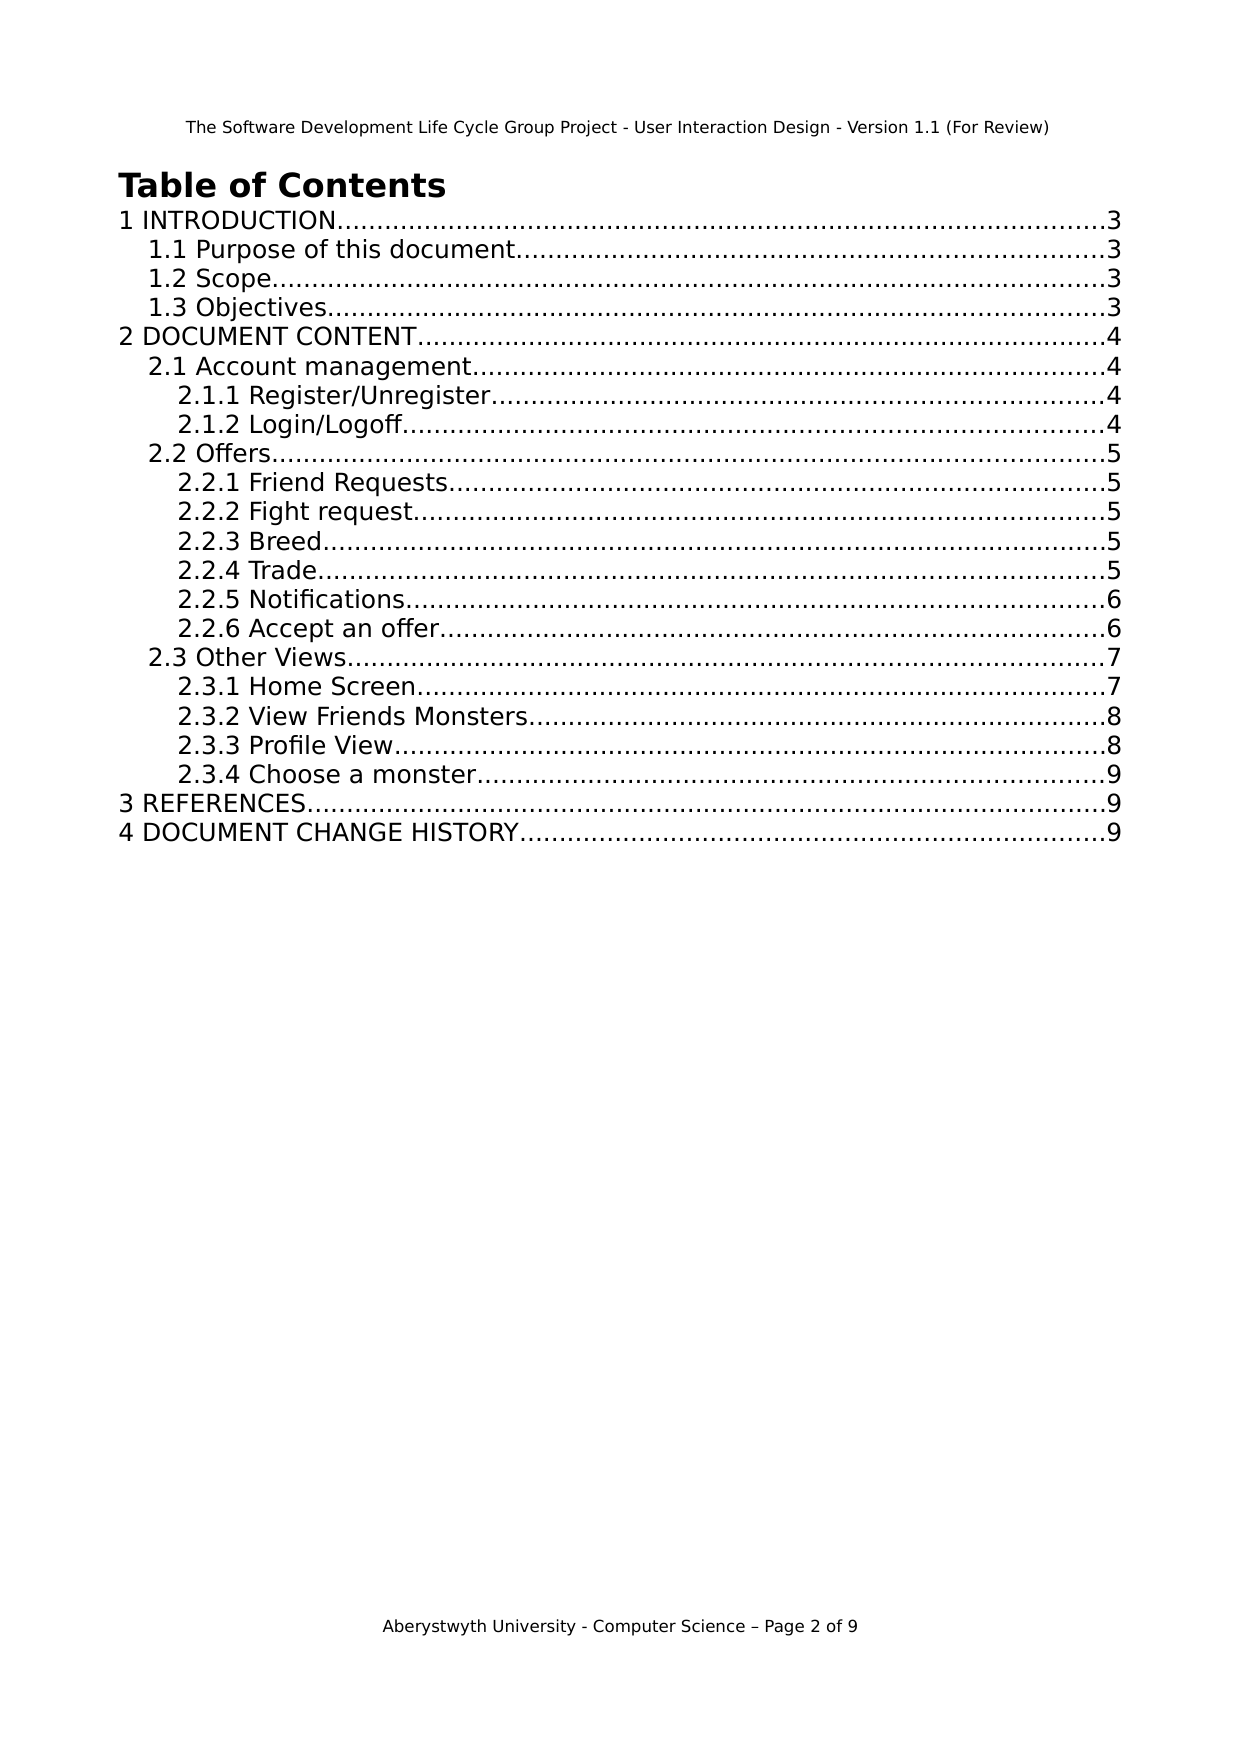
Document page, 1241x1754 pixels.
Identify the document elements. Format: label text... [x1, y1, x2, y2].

text 2.2.2 Fight request 5 [177, 497, 1122, 527]
text 1 INTRODUCTION 3 [118, 206, 1122, 235]
subtitle Table of Contents [118, 167, 1122, 206]
text 2.2 Offers 5 [148, 439, 1122, 468]
text 2.3 Other Views 7 [148, 643, 1122, 672]
text 2.2.1 Friend Requests 5 [177, 468, 1122, 497]
text 2.1.2 Login/Logoff 4 [177, 410, 1122, 439]
text 2.2.3 Breed 5 [177, 527, 1122, 556]
text 2.3.4 Choose a monster 9 [177, 760, 1122, 789]
text 2.3.3 Profile View 8 [177, 731, 1122, 760]
text 2.2.6 Accept an offer 6 [177, 614, 1122, 643]
text 1.2 Scope 3 [148, 264, 1122, 293]
text 2.3.2 View Friends Monsters 8 [177, 702, 1122, 731]
text 1.3 Objectives 3 [148, 293, 1122, 322]
text 2.1.1 Register/Unregister 4 [177, 381, 1122, 410]
text 1.1 Purpose of this document 3 [148, 235, 1122, 264]
text 2.1 Account management 4 [148, 352, 1122, 381]
text 2 DOCUMENT CONTENT 4 [118, 322, 1122, 352]
text 2.3.1 Home Screen 7 [177, 672, 1122, 702]
text 4 DOCUMENT CHANGE HISTORY 9 [118, 818, 1122, 847]
text 2.2.5 Notifications 6 [177, 585, 1122, 614]
text 3 REFERENCES 9 [118, 789, 1122, 818]
text 2.2.4 Trade 5 [177, 556, 1122, 585]
